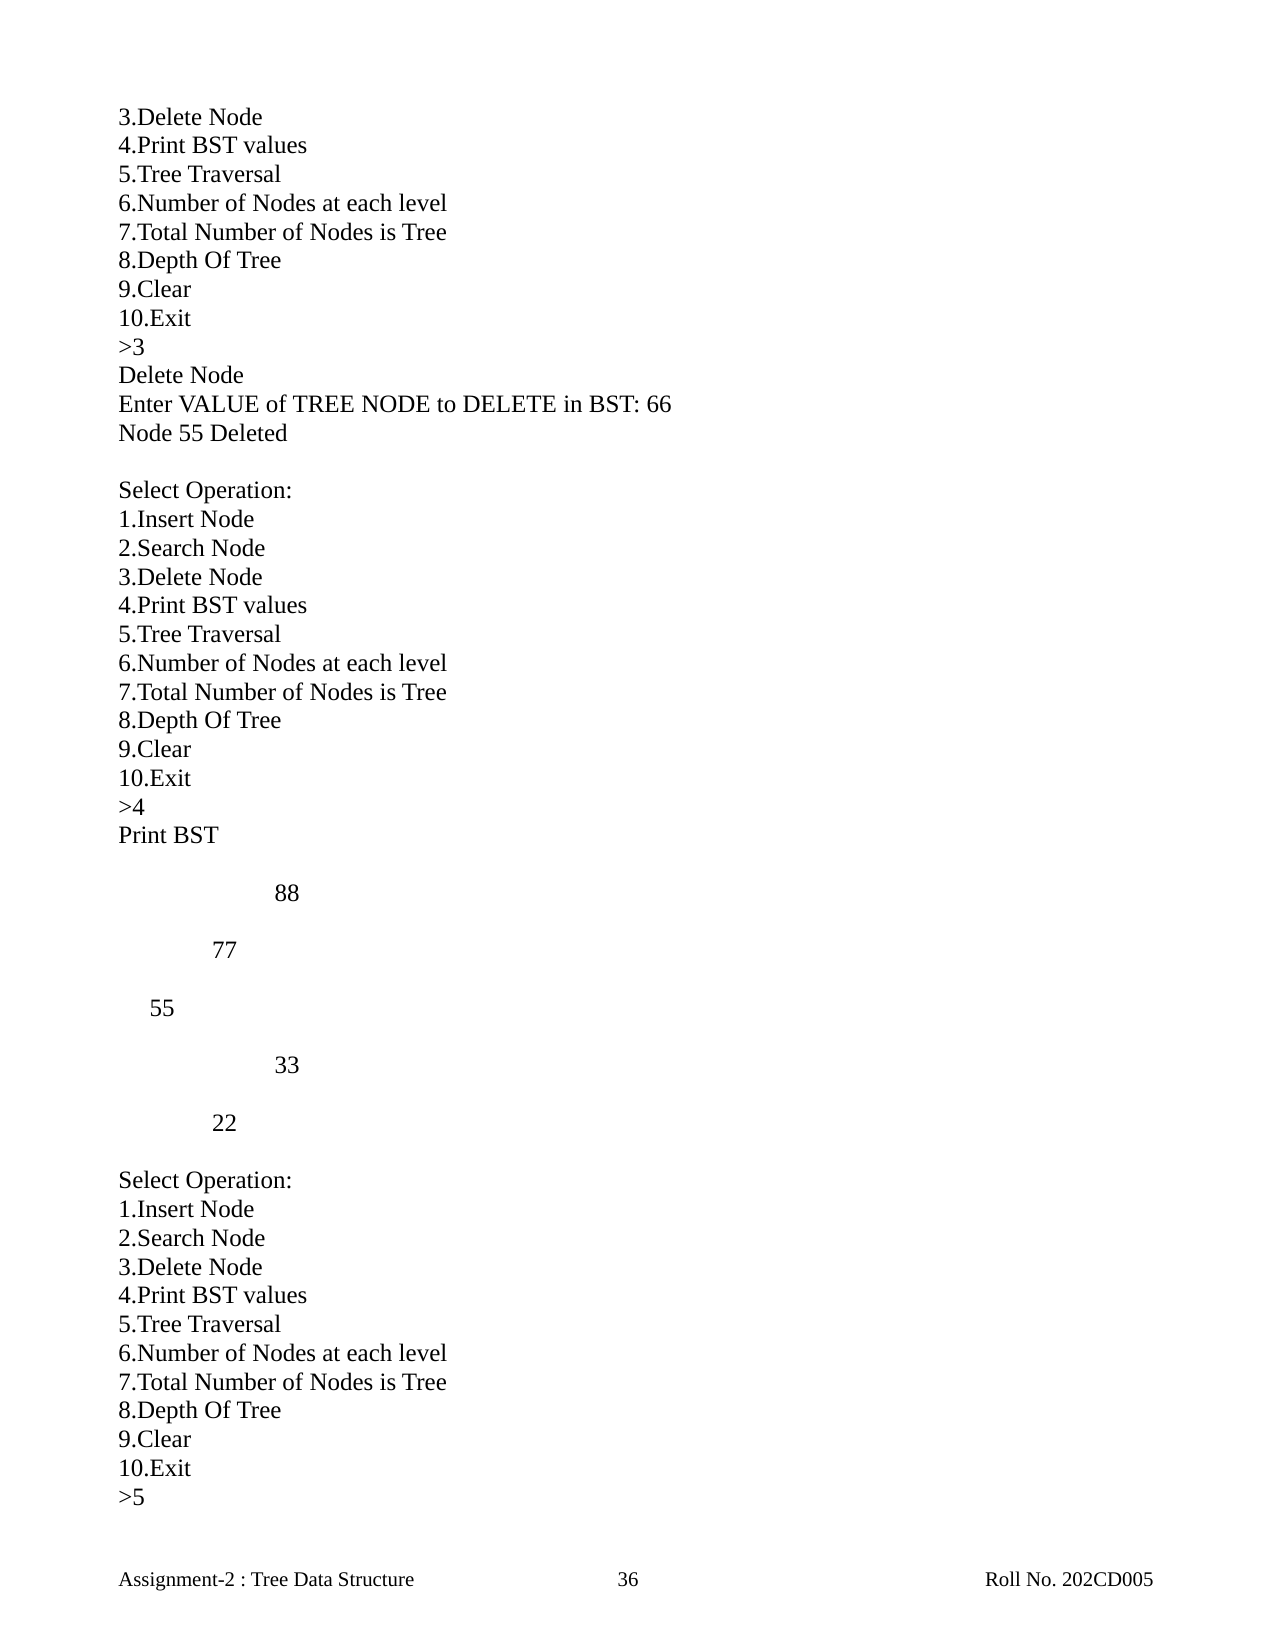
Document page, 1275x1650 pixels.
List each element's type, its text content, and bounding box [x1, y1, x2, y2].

text 6.Number of Nodes at each level [118, 1338, 1157, 1367]
text Select Operation: [118, 475, 1157, 504]
text 9.Clear [118, 274, 1157, 303]
text 10.Exit [118, 763, 1157, 792]
text 22 [118, 1108, 1157, 1137]
text 7.Total Number of Nodes is Tree [118, 677, 1157, 705]
text 7.Total Number of Nodes is Tree [118, 217, 1157, 245]
text 33 [118, 1050, 1157, 1079]
text >5 [118, 1482, 1157, 1510]
text Select Operation: [118, 1165, 1157, 1194]
text 3.Delete Node [118, 562, 1157, 590]
text 5.Tree Traversal [118, 1309, 1157, 1338]
text 10.Exit [118, 1453, 1157, 1482]
text 4.Print BST values [118, 1280, 1157, 1309]
text 6.Number of Nodes at each level [118, 188, 1157, 217]
text 7.Total Number of Nodes is Tree [118, 1367, 1157, 1395]
text 9.Clear [118, 1424, 1157, 1453]
text 6.Number of Nodes at each level [118, 648, 1157, 677]
text 2.Search Node [118, 533, 1157, 562]
text Delete Node [118, 360, 1157, 389]
text 9.Clear [118, 734, 1157, 763]
text 3.Delete Node [118, 1252, 1157, 1280]
text 1.Insert Node [118, 1194, 1157, 1223]
text 77 [118, 935, 1157, 964]
text Print BST [118, 820, 1157, 849]
text Enter VALUE of TREE NODE to DELETE in BST: 66 [118, 389, 1157, 418]
text 10.Exit [118, 303, 1157, 332]
text 5.Tree Traversal [118, 619, 1157, 648]
text 55 [118, 993, 1157, 1022]
text 4.Print BST values [118, 590, 1157, 619]
text 8.Depth Of Tree [118, 705, 1157, 734]
text 88 [118, 878, 1157, 907]
text 1.Insert Node [118, 504, 1157, 533]
text >3 [118, 332, 1157, 360]
text 8.Depth Of Tree [118, 245, 1157, 274]
text 8.Depth Of Tree [118, 1395, 1157, 1424]
text 2.Search Node [118, 1223, 1157, 1252]
text 4.Print BST values [118, 130, 1157, 159]
text 5.Tree Traversal [118, 159, 1157, 188]
text Node 55 Deleted [118, 418, 1157, 447]
text 3.Delete Node [118, 102, 1157, 130]
text >4 [118, 792, 1157, 820]
